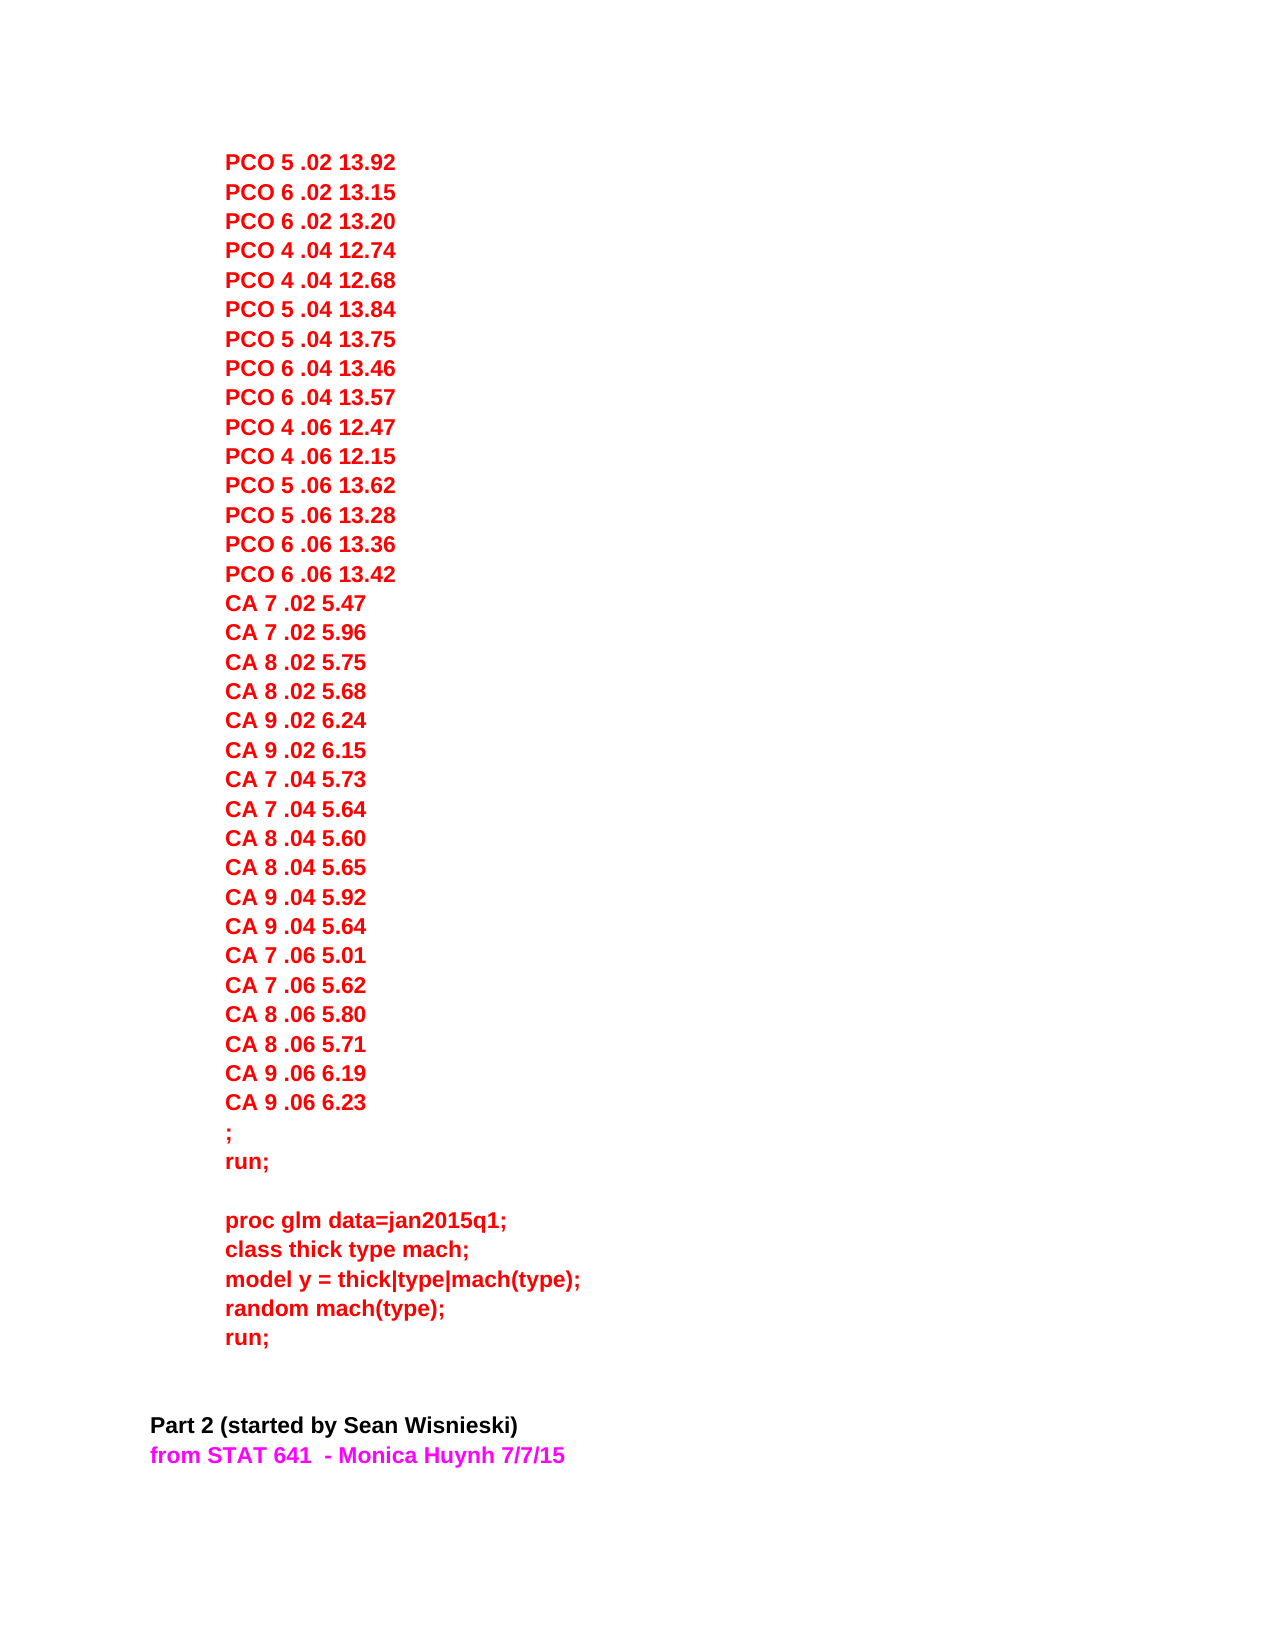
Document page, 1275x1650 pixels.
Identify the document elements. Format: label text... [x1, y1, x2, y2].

text PCO 5 .02 13.92 [225, 150, 1125, 176]
text run; [225, 1325, 1125, 1351]
text PCO 6 .04 13.46 [225, 356, 1125, 381]
text CA 9 .06 6.23 [225, 1090, 1125, 1116]
text PCO 5 .06 13.62 [225, 473, 1125, 499]
text CA 8 .04 5.60 [225, 826, 1125, 851]
text run; [225, 1149, 1125, 1174]
text random mach(type); [225, 1296, 1125, 1321]
text CA 7 .06 5.01 [225, 943, 1125, 969]
text Part 2 (started by Sean Wisnieski) [150, 1413, 1125, 1439]
text PCO 5 .06 13.28 [225, 502, 1125, 528]
text PCO 5 .04 13.75 [225, 326, 1125, 352]
text CA 9 .02 6.24 [225, 708, 1125, 734]
text PCO 4 .04 12.74 [225, 238, 1125, 264]
text ; [225, 1119, 1125, 1145]
text PCO 4 .06 12.15 [225, 444, 1125, 469]
text CA 9 .04 5.64 [225, 914, 1125, 939]
text CA 7 .04 5.64 [225, 796, 1125, 822]
text CA 8 .06 5.71 [225, 1031, 1125, 1057]
text CA 7 .04 5.73 [225, 767, 1125, 792]
text PCO 6 .06 13.36 [225, 532, 1125, 557]
text class thick type mach; [225, 1237, 1125, 1262]
text CA 7 .02 5.96 [225, 620, 1125, 646]
text proc glm data=jan2015q1; [225, 1207, 1125, 1233]
text PCO 4 .06 12.47 [225, 414, 1125, 440]
text PCO 5 .04 13.84 [225, 297, 1125, 322]
text CA 8 .02 5.75 [225, 649, 1125, 675]
text CA 7 .06 5.62 [225, 972, 1125, 998]
text model y = thick|type|mach(type); [225, 1266, 1125, 1292]
text PCO 6 .04 13.57 [225, 385, 1125, 411]
text PCO 6 .02 13.15 [225, 179, 1125, 205]
text CA 9 .06 6.19 [225, 1061, 1125, 1086]
text CA 8 .04 5.65 [225, 855, 1125, 881]
text CA 7 .02 5.47 [225, 591, 1125, 616]
text CA 8 .06 5.80 [225, 1002, 1125, 1027]
text PCO 4 .04 12.68 [225, 267, 1125, 293]
text PCO 6 .06 13.42 [225, 561, 1125, 587]
text CA 8 .02 5.68 [225, 679, 1125, 704]
text CA 9 .02 6.15 [225, 737, 1125, 763]
text CA 9 .04 5.92 [225, 884, 1125, 910]
text PCO 6 .02 13.20 [225, 209, 1125, 234]
text from STAT 641 - Monica Huynh 7/7/15 [150, 1442, 1125, 1468]
